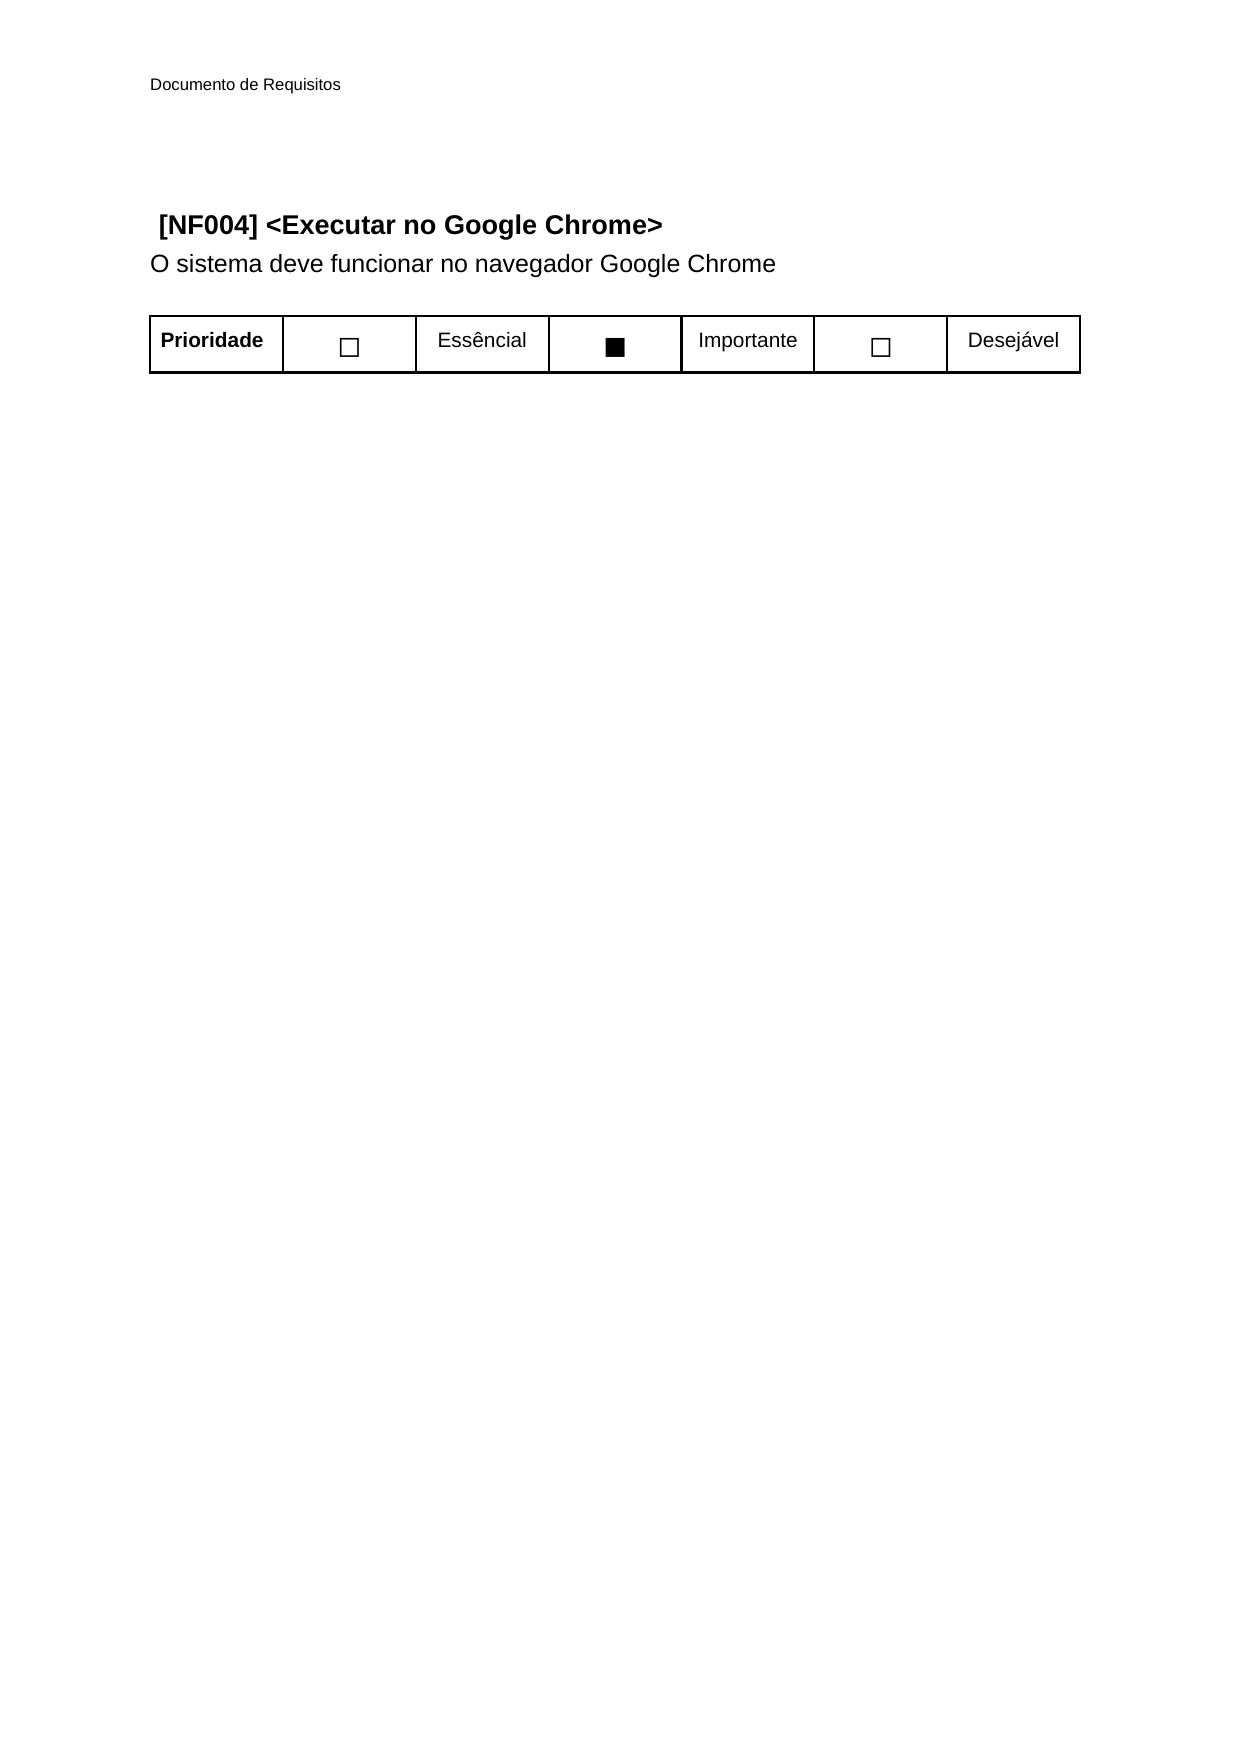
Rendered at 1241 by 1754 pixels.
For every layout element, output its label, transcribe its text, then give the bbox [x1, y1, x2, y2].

table_header ◻ [815, 317, 946, 371]
table_header Desejável [948, 317, 1079, 371]
table_header Prioridade [151, 317, 282, 371]
subtitle [NF004] <Executar no Google Chrome> [150, 209, 1090, 241]
table_header Essêncial [417, 317, 548, 371]
table_header ◼ [550, 317, 680, 371]
table_header Importante [683, 317, 813, 371]
text O sistema deve funcionar no navegador Google Chrome [150, 249, 1090, 278]
table_header ◻ [284, 317, 415, 371]
